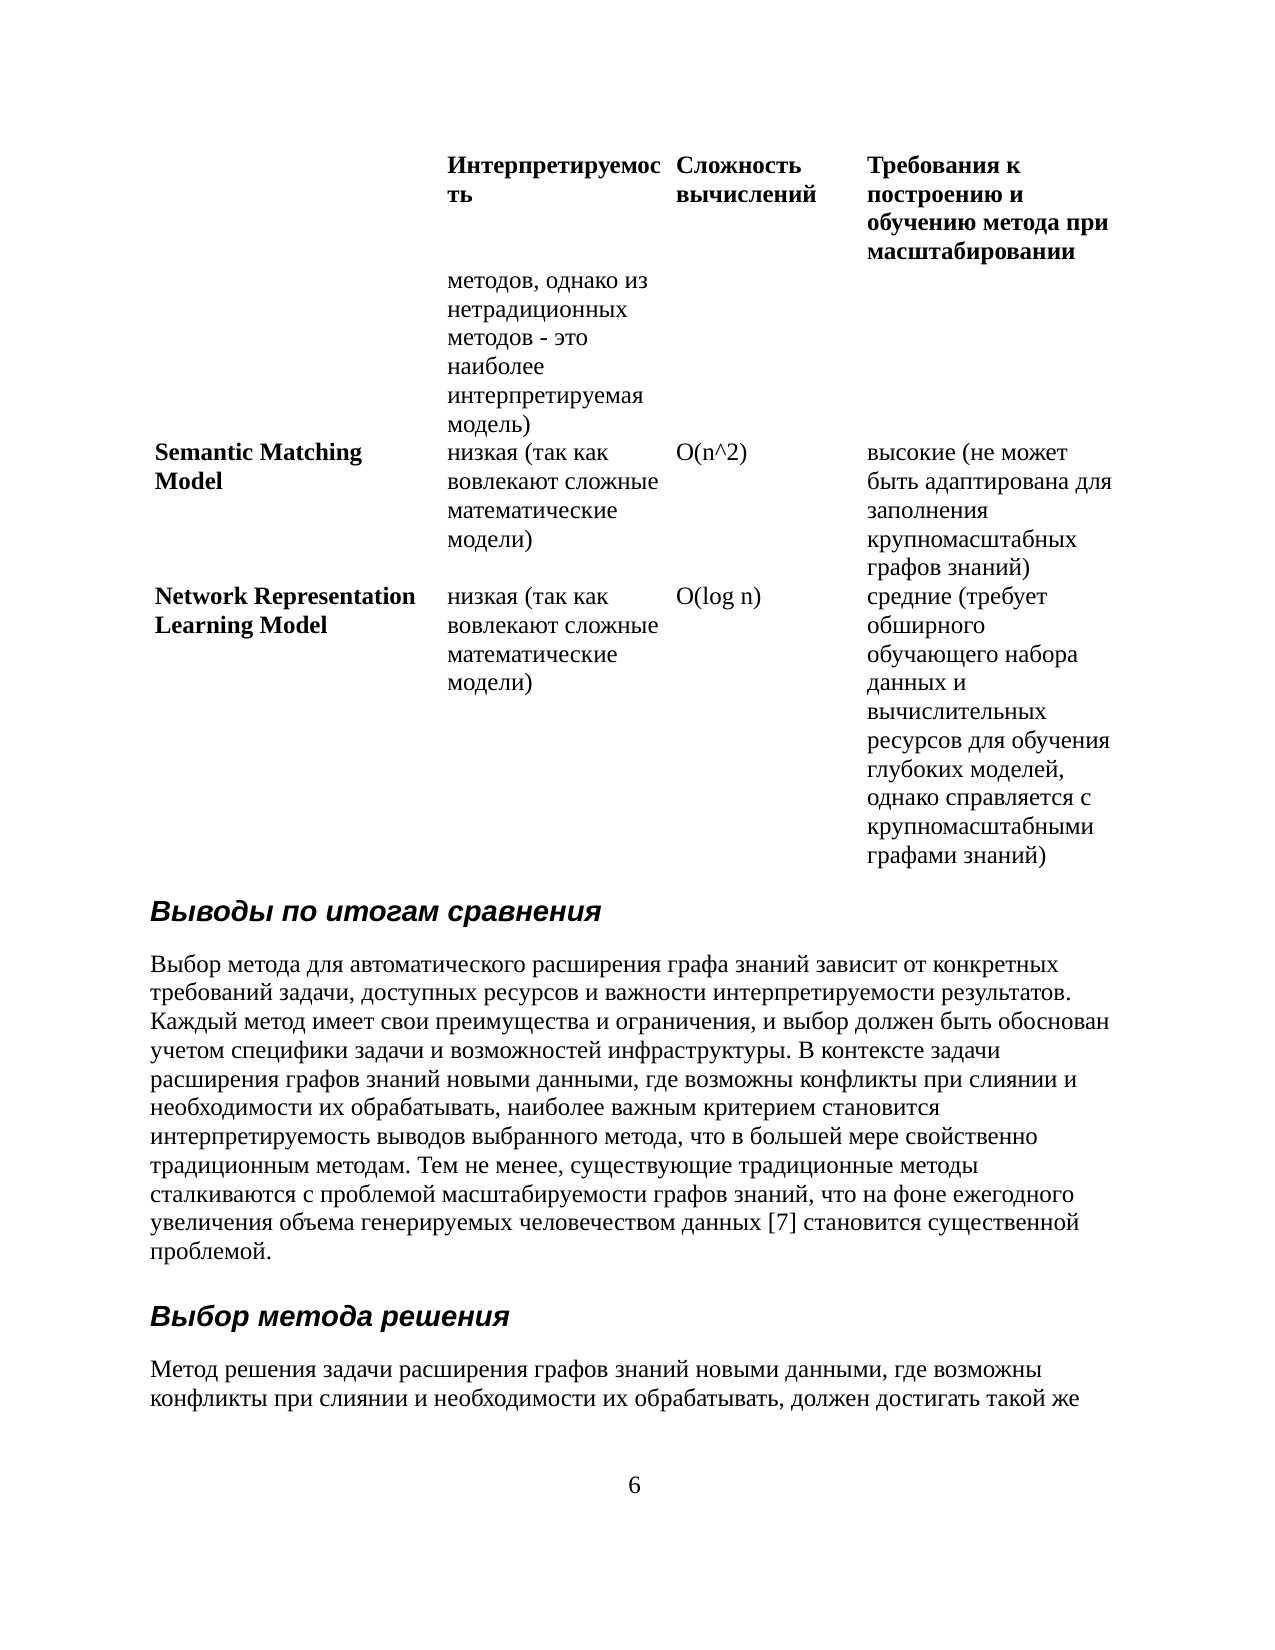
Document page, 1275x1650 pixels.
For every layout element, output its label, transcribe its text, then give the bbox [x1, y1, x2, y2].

table_cell O(log n) [671, 581, 862, 869]
table_header Требования к построению и обучению метода при масштабировании [863, 150, 1125, 265]
table_cell низкая (так как вовлекают сложные математические модели) [443, 438, 671, 581]
table_cell методов, однако из нетрадиционных методов - это наиболее интерпретируемая модель) [443, 265, 671, 437]
table_header Интерпретируемость [443, 150, 671, 265]
table_cell Semantic Matching Model [150, 438, 442, 581]
table_cell [150, 265, 442, 437]
table_header Сложность вычислений [671, 150, 862, 265]
table_cell низкая (так как вовлекают сложные математические модели) [443, 581, 671, 869]
subtitle Выбор метода решения [150, 1299, 1125, 1332]
subtitle Выводы по итогам сравнения [150, 894, 1125, 927]
table_cell [671, 265, 862, 437]
table_cell O(n^2) [671, 438, 862, 581]
text Метод решения задачи расширения графов знаний новыми данными, где возможны конфликты при слиянии и необходимости их обрабатывать, должен достигать такой же [150, 1354, 1125, 1411]
table_cell [863, 265, 1125, 437]
table_cell Network Representation Learning Model [150, 581, 442, 869]
text Выбор метода для автоматического расширения графа знаний зависит от конкретных требований задачи, доступных ресурсов и важности интерпретируемости результатов. Каждый метод имеет свои преимущества и ограничения, и выбор должен быть обоснован учетом специфики задачи и возможностей инфраструктуры. В контексте задачи расширения графов знаний новыми данными, где возможны конфликты при слиянии и необходимости их обрабатывать, наиболее важным критерием становится интерпретируемость выводов выбранного метода, что в большей мере свойственно традиционным методам. Тем не менее, существующие традиционные методы сталкиваются с проблемой масштабируемости графов знаний, что на фоне ежегодного увеличения объема генерируемых человечеством данных [7] становится существенной проблемой. [150, 949, 1125, 1265]
table_cell средние (требует обширного обучающего набора данных и вычислительных ресурсов для обучения глубоких моделей, однако справляется с крупномасштабными графами знаний) [863, 581, 1125, 869]
table_header [150, 150, 442, 265]
table_cell высокие (не может быть адаптирована для заполнения крупномасштабных графов знаний) [863, 438, 1125, 581]
